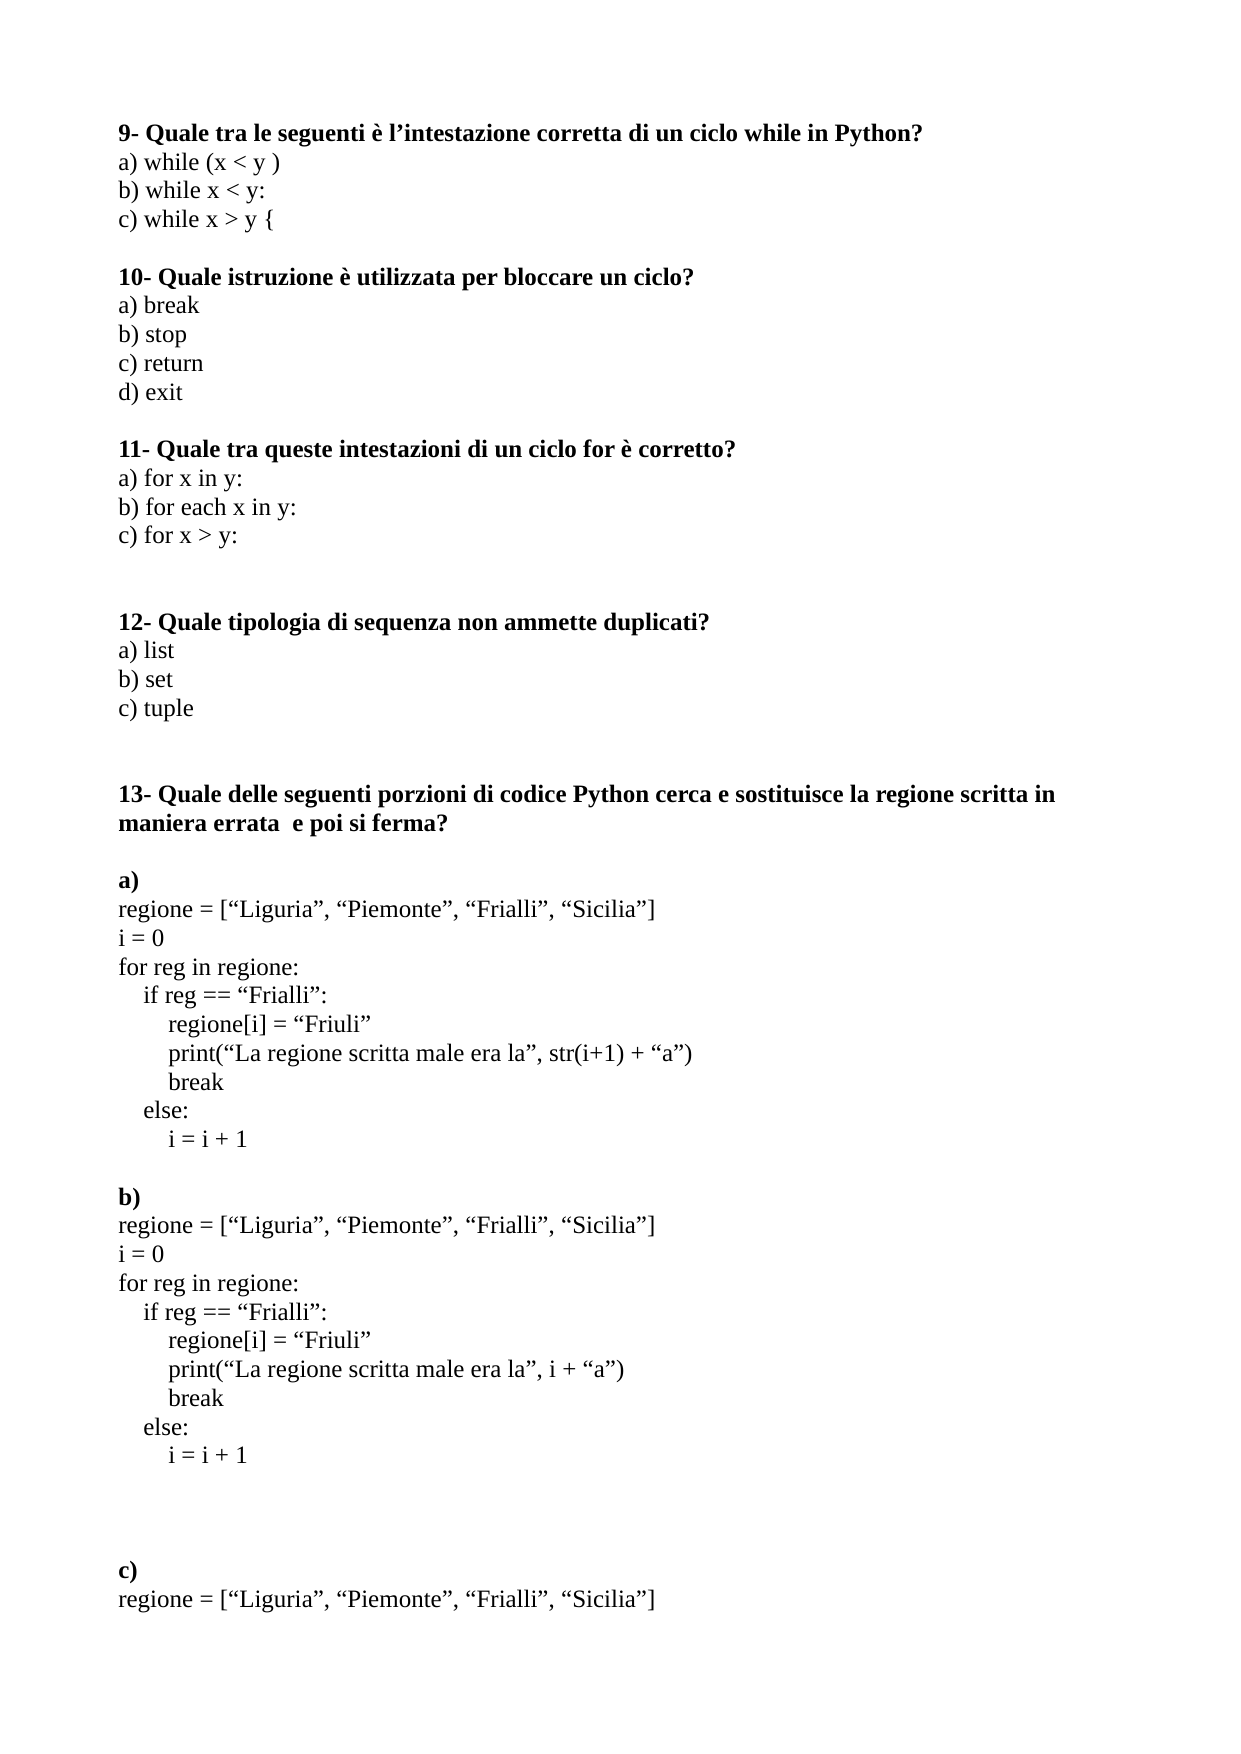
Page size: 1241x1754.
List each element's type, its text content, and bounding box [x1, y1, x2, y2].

text c) for x > y: [118, 521, 1122, 549]
text print(“La regione scritta male era la”, i + “a”) break [118, 1354, 1122, 1412]
text a) list [118, 636, 1122, 664]
text regione = [“Liguria”, “Piemonte”, “Frialli”, “Sicilia”] [118, 894, 1122, 923]
text if reg == “Frialli”: [118, 981, 1122, 1009]
text 12- Quale tipologia di sequenza non ammette duplicati? [118, 607, 1122, 636]
text i = i + 1 [118, 1441, 1122, 1469]
text c) [118, 1556, 1122, 1584]
text print(“La regione scritta male era la”, str(i+1) + “a”) break [118, 1038, 1122, 1096]
text regione = [“Liguria”, “Piemonte”, “Frialli”, “Sicilia”] [118, 1211, 1122, 1239]
text c) while x > y { [118, 204, 1122, 233]
text i = 0 [118, 1239, 1122, 1268]
text c) tuple [118, 693, 1122, 722]
text regione[i] = “Friuli” [118, 1326, 1122, 1354]
text regione = [“Liguria”, “Piemonte”, “Frialli”, “Sicilia”] [118, 1584, 1122, 1613]
text for reg in regione: [118, 952, 1122, 981]
text b) while x < y: [118, 176, 1122, 204]
text 10- Quale istruzione è utilizzata per bloccare un ciclo? [118, 262, 1122, 291]
text 9- Quale tra le seguenti è l’intestazione corretta di un ciclo while in Python? [118, 118, 1122, 147]
text regione[i] = “Friuli” [118, 1009, 1122, 1038]
text c) return [118, 348, 1122, 377]
text 13- Quale delle seguenti porzioni di codice Python cerca e sostituisce la regione scritta in maniera errata e poi si ferma? [118, 779, 1122, 837]
text a) [118, 866, 1122, 894]
text b) for each x in y: [118, 492, 1122, 521]
text if reg == “Frialli”: [118, 1297, 1122, 1326]
text else: [118, 1096, 1122, 1124]
text b) [118, 1182, 1122, 1211]
text for reg in regione: [118, 1268, 1122, 1297]
text 11- Quale tra queste intestazioni di un ciclo for è corretto? [118, 434, 1122, 463]
text i = 0 [118, 923, 1122, 952]
text else: [118, 1412, 1122, 1441]
text b) set [118, 664, 1122, 693]
text b) stop [118, 319, 1122, 348]
text a) break [118, 291, 1122, 319]
text i = i + 1 [118, 1124, 1122, 1153]
text a) for x in y: [118, 463, 1122, 492]
text a) while (x < y ) [118, 147, 1122, 176]
text d) exit [118, 377, 1122, 406]
